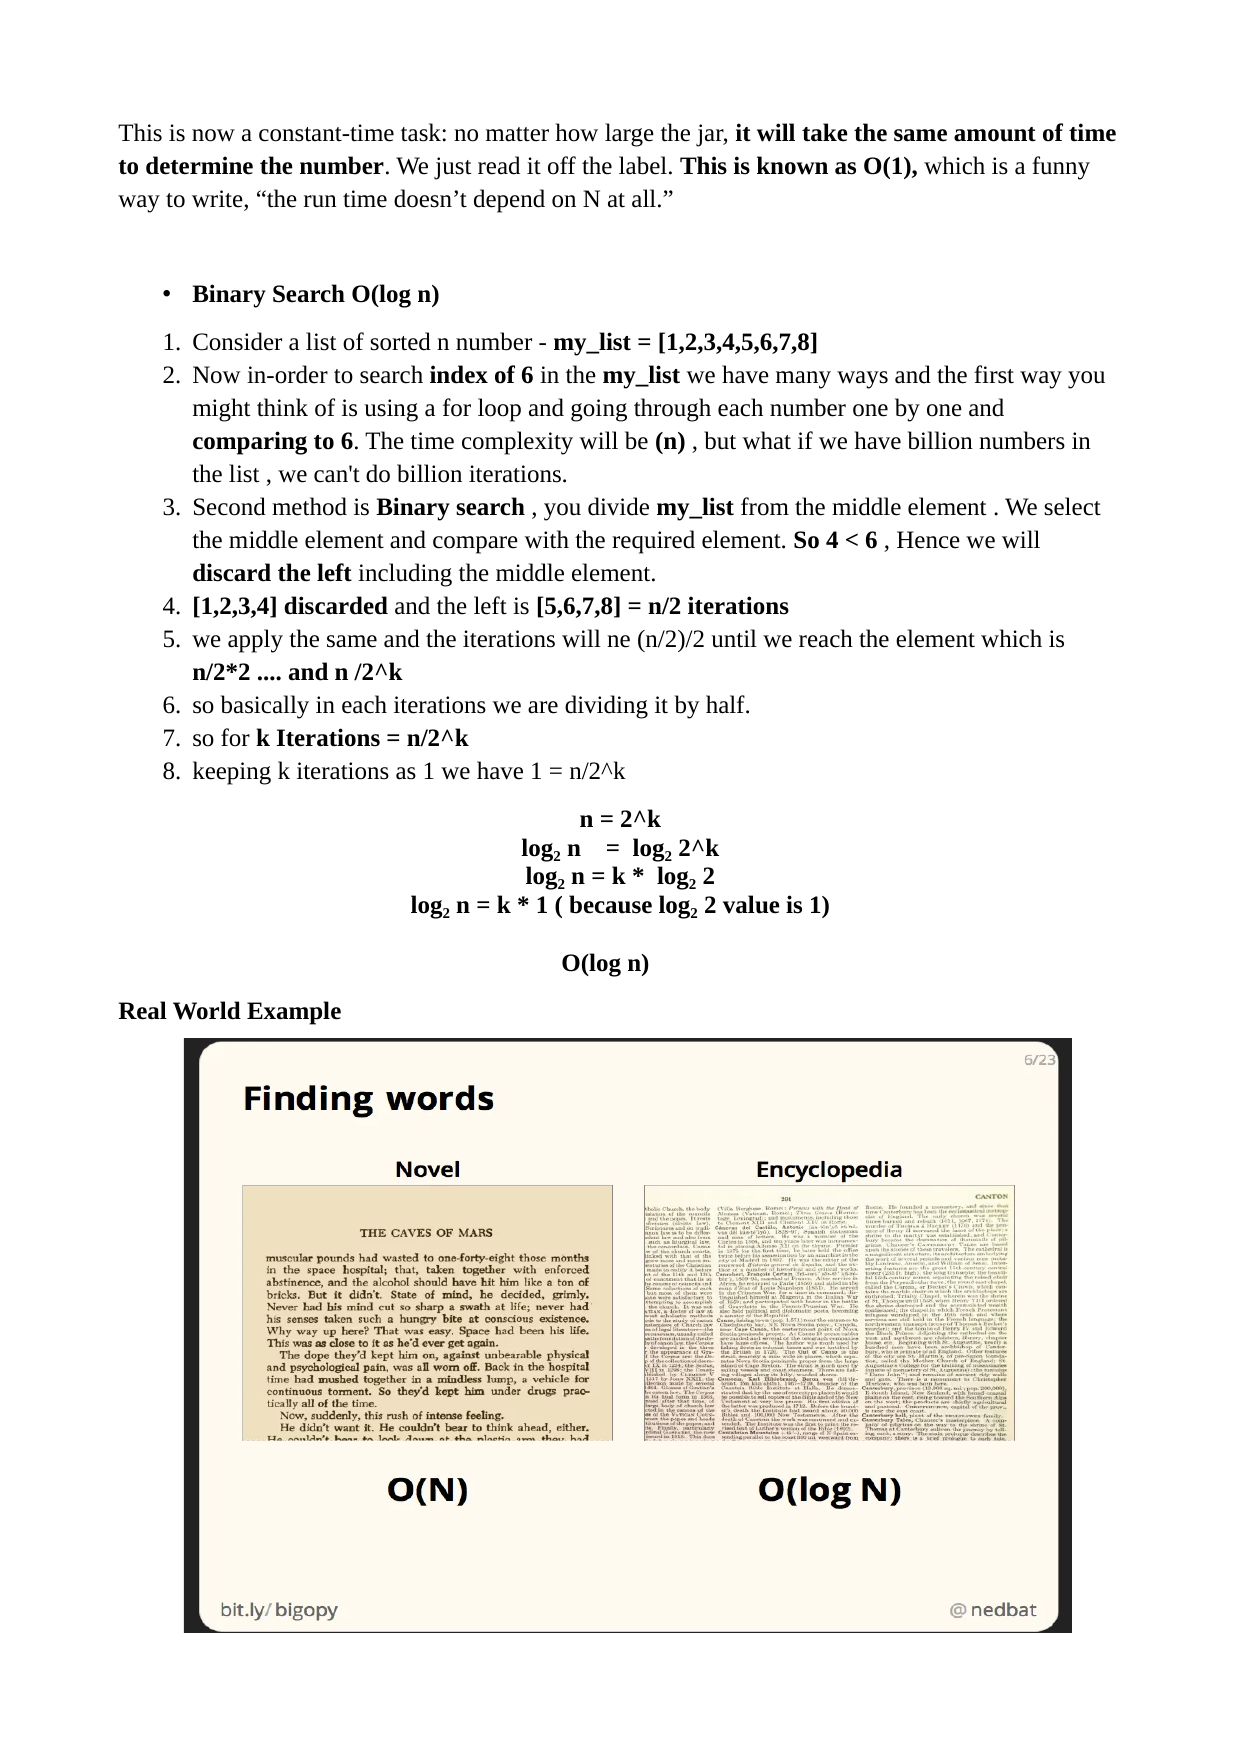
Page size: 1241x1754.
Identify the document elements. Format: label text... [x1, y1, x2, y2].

list [1,2,3,4] discarded and the left is [5,6,7,8] = n/2 iterations [162, 591, 1122, 620]
text O(log n) [118, 948, 1122, 977]
text log₂ n = log₂ 2^k [118, 833, 1122, 861]
text n = 2^k [118, 804, 1122, 833]
text Real World Example [118, 996, 1122, 1025]
list so for k Iterations = n/2^k [162, 723, 1122, 752]
list Binary Search O(log n) [162, 279, 1122, 308]
list Consider a list of sorted n number - my_list = [1,2,3,4,5,6,7,8] [162, 327, 1122, 356]
picture [183, 1038, 1072, 1633]
list we apply the same and the iterations will ne (n/2)/2 until we reach the element which is n/2*2 .... and n /2^k [162, 624, 1122, 686]
text This is now a constant-time task: no matter how large the jar, it will take the same amount of time to determine the number. We just read it off the label. This is known as O(1), which is a funny way to write, “the run time doesn’t depend on N at all.” [118, 118, 1122, 213]
text log₂ n = k * log₂ 2 [118, 861, 1122, 890]
text log₂ n = k * 1 ( because log₂ 2 value is 1) [118, 890, 1122, 919]
list so basically in each iterations we are dividing it by half. [162, 690, 1122, 719]
list Second method is Binary search , you divide my_list from the middle element . We select the middle element and compare with the required element. So 4 < 6 , Hence we will discard the left including the middle element. [162, 492, 1122, 587]
list Now in-order to search index of 6 in the my_list we have many ways and the first way you might think of is using a for loop and going through each number one by one and comparing to 6. The time complexity will be (n) , but what if we have billion numbers in the list , we can't do billion iterations. [162, 360, 1122, 488]
list keeping k iterations as 1 we have 1 = n/2^k [162, 756, 1122, 785]
